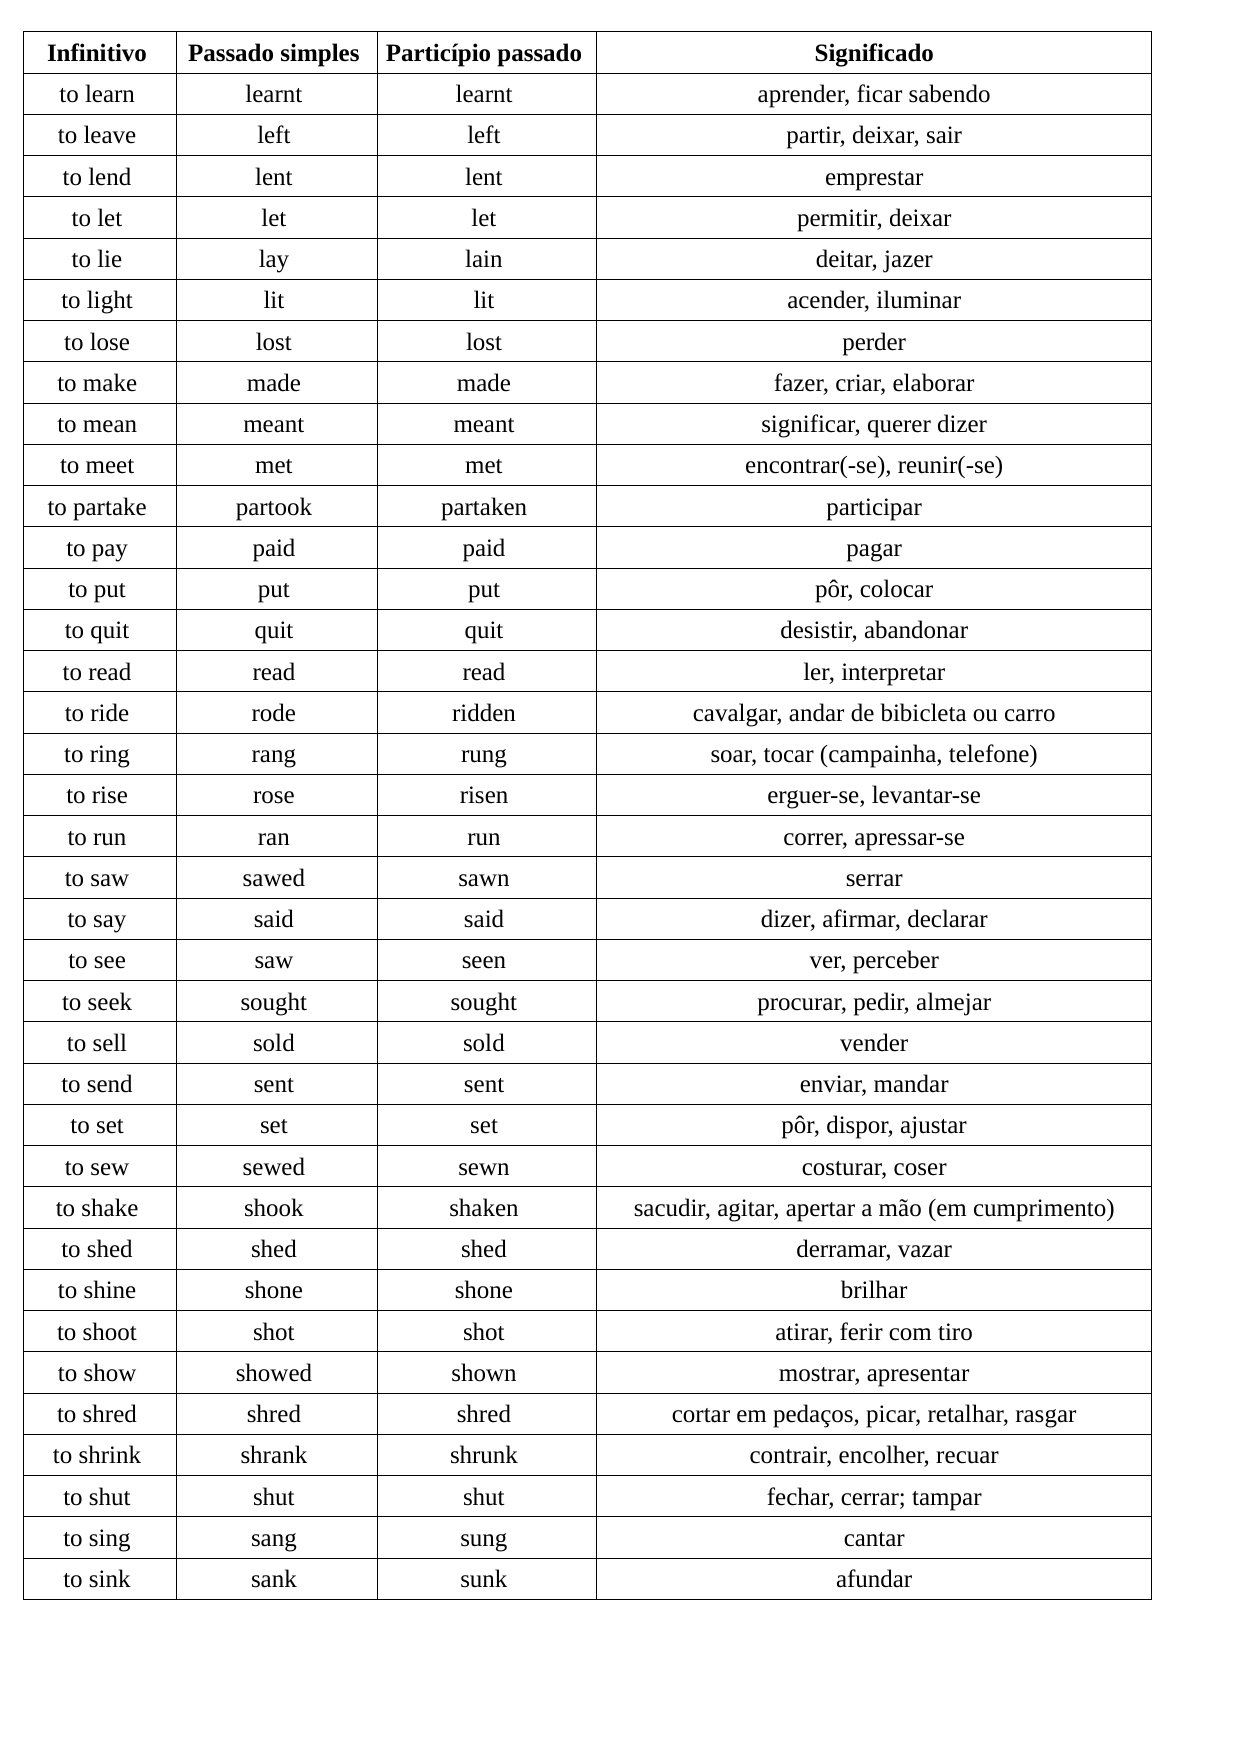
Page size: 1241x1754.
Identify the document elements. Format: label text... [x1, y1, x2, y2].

table_cell to saw [24, 857, 176, 897]
table_cell significar, querer dizer [597, 404, 1151, 444]
table_cell meant [378, 404, 596, 444]
table_cell sacudir, agitar, apertar a mão (em cumprimento) [597, 1187, 1151, 1227]
table_cell to shrink [24, 1435, 176, 1475]
table_cell to sew [24, 1146, 176, 1186]
table_cell sank [177, 1559, 377, 1599]
table_cell paid [378, 527, 596, 567]
table_cell ran [177, 816, 377, 856]
table_cell quit [378, 610, 596, 650]
table_cell to send [24, 1064, 176, 1104]
table_cell made [378, 362, 596, 402]
table_cell put [177, 569, 377, 609]
table_cell made [177, 362, 377, 402]
table_cell to seek [24, 981, 176, 1021]
table_cell contrair, encolher, recuar [597, 1435, 1151, 1475]
table_cell learnt [378, 74, 596, 114]
table_cell lent [378, 156, 596, 196]
table_cell left [177, 115, 377, 155]
table_cell set [177, 1105, 377, 1145]
table_cell sent [177, 1064, 377, 1104]
table_cell sawn [378, 857, 596, 897]
table_cell vender [597, 1022, 1151, 1062]
table_cell to ride [24, 692, 176, 732]
table_cell sewn [378, 1146, 596, 1186]
table_cell to shake [24, 1187, 176, 1227]
table_cell sold [177, 1022, 377, 1062]
table_cell shown [378, 1352, 596, 1392]
table_cell perder [597, 321, 1151, 361]
table_cell to mean [24, 404, 176, 444]
table_cell set [378, 1105, 596, 1145]
table_cell sold [378, 1022, 596, 1062]
table_cell to meet [24, 445, 176, 485]
table_cell rode [177, 692, 377, 732]
table_cell to say [24, 899, 176, 939]
table_cell cantar [597, 1517, 1151, 1557]
table_cell correr, apressar-se [597, 816, 1151, 856]
table_cell lent [177, 156, 377, 196]
table_cell aprender, ficar sabendo [597, 74, 1151, 114]
table_cell derramar, vazar [597, 1229, 1151, 1269]
table_cell read [378, 651, 596, 691]
table_cell sawed [177, 857, 377, 897]
table_cell sought [177, 981, 377, 1021]
table_cell Passado simples [177, 32, 377, 72]
table_cell atirar, ferir com tiro [597, 1311, 1151, 1351]
table_cell paid [177, 527, 377, 567]
table_cell sewed [177, 1146, 377, 1186]
table_cell to shut [24, 1476, 176, 1516]
table_cell ler, interpretar [597, 651, 1151, 691]
table_cell pagar [597, 527, 1151, 567]
table_cell let [378, 197, 596, 237]
table_cell to shed [24, 1229, 176, 1269]
table_cell to learn [24, 74, 176, 114]
table_cell procurar, pedir, almejar [597, 981, 1151, 1021]
table_cell shrank [177, 1435, 377, 1475]
table_cell partir, deixar, sair [597, 115, 1151, 155]
table_cell cavalgar, andar de bibicleta ou carro [597, 692, 1151, 732]
table_cell shone [177, 1270, 377, 1310]
table_cell sunk [378, 1559, 596, 1599]
table_cell sought [378, 981, 596, 1021]
table_cell said [177, 899, 377, 939]
table_cell mostrar, apresentar [597, 1352, 1151, 1392]
table_cell costurar, coser [597, 1146, 1151, 1186]
table_cell shaken [378, 1187, 596, 1227]
table_cell saw [177, 940, 377, 980]
table_cell to set [24, 1105, 176, 1145]
table_cell dizer, afirmar, declarar [597, 899, 1151, 939]
table_cell participar [597, 486, 1151, 526]
table_cell lit [378, 280, 596, 320]
table_cell rose [177, 775, 377, 815]
table_cell Infinitivo [24, 32, 176, 72]
table_cell to read [24, 651, 176, 691]
table_cell lay [177, 239, 377, 279]
table_cell rang [177, 734, 377, 774]
table_cell to sell [24, 1022, 176, 1062]
table_cell said [378, 899, 596, 939]
table_cell met [378, 445, 596, 485]
table_cell to show [24, 1352, 176, 1392]
table_cell lit [177, 280, 377, 320]
table_cell let [177, 197, 377, 237]
table_cell showed [177, 1352, 377, 1392]
table_cell acender, iluminar [597, 280, 1151, 320]
table_cell seen [378, 940, 596, 980]
table_cell shed [378, 1229, 596, 1269]
table_cell to shred [24, 1394, 176, 1434]
table_cell to leave [24, 115, 176, 155]
table_cell to see [24, 940, 176, 980]
table_cell encontrar(-se), reunir(-se) [597, 445, 1151, 485]
table_cell lost [177, 321, 377, 361]
table_cell lain [378, 239, 596, 279]
table_cell to shoot [24, 1311, 176, 1351]
table_cell quit [177, 610, 377, 650]
table_cell desistir, abandonar [597, 610, 1151, 650]
table_cell lost [378, 321, 596, 361]
table_cell to sink [24, 1559, 176, 1599]
table_cell risen [378, 775, 596, 815]
table_cell shred [378, 1394, 596, 1434]
table_cell to sing [24, 1517, 176, 1557]
table_cell shook [177, 1187, 377, 1227]
table_cell to ring [24, 734, 176, 774]
table_cell to lend [24, 156, 176, 196]
table_cell Significado [597, 32, 1151, 72]
table_cell shed [177, 1229, 377, 1269]
table_cell cortar em pedaços, picar, retalhar, rasgar [597, 1394, 1151, 1434]
table_cell to lie [24, 239, 176, 279]
table_cell shone [378, 1270, 596, 1310]
table_cell partaken [378, 486, 596, 526]
table_cell ridden [378, 692, 596, 732]
table_cell shot [378, 1311, 596, 1351]
table_cell left [378, 115, 596, 155]
table_cell put [378, 569, 596, 609]
table_cell to quit [24, 610, 176, 650]
table_cell pôr, dispor, ajustar [597, 1105, 1151, 1145]
table_cell to let [24, 197, 176, 237]
table_cell sent [378, 1064, 596, 1104]
table_cell to shine [24, 1270, 176, 1310]
table_cell to partake [24, 486, 176, 526]
table_cell meant [177, 404, 377, 444]
table_cell pôr, colocar [597, 569, 1151, 609]
table_cell sung [378, 1517, 596, 1557]
table_cell fazer, criar, elaborar [597, 362, 1151, 402]
table_cell shrunk [378, 1435, 596, 1475]
table_cell to make [24, 362, 176, 402]
table_cell learnt [177, 74, 377, 114]
table_cell partook [177, 486, 377, 526]
table_cell shot [177, 1311, 377, 1351]
table_cell shut [378, 1476, 596, 1516]
table_cell to pay [24, 527, 176, 567]
table_cell to put [24, 569, 176, 609]
table_cell permitir, deixar [597, 197, 1151, 237]
table_cell to light [24, 280, 176, 320]
table_cell brilhar [597, 1270, 1151, 1310]
table_cell run [378, 816, 596, 856]
table_cell to rise [24, 775, 176, 815]
table_cell enviar, mandar [597, 1064, 1151, 1104]
table_cell Particípio passado [378, 32, 596, 72]
table_cell rung [378, 734, 596, 774]
table_cell sang [177, 1517, 377, 1557]
table_cell deitar, jazer [597, 239, 1151, 279]
table_cell read [177, 651, 377, 691]
table_cell soar, tocar (campainha, telefone) [597, 734, 1151, 774]
table_cell shred [177, 1394, 377, 1434]
table_cell to lose [24, 321, 176, 361]
table_cell serrar [597, 857, 1151, 897]
table_cell erguer-se, levantar-se [597, 775, 1151, 815]
table_cell shut [177, 1476, 377, 1516]
table_cell met [177, 445, 377, 485]
table_cell fechar, cerrar; tampar [597, 1476, 1151, 1516]
table_cell afundar [597, 1559, 1151, 1599]
table_cell ver, perceber [597, 940, 1151, 980]
table_cell to run [24, 816, 176, 856]
table_cell emprestar [597, 156, 1151, 196]
